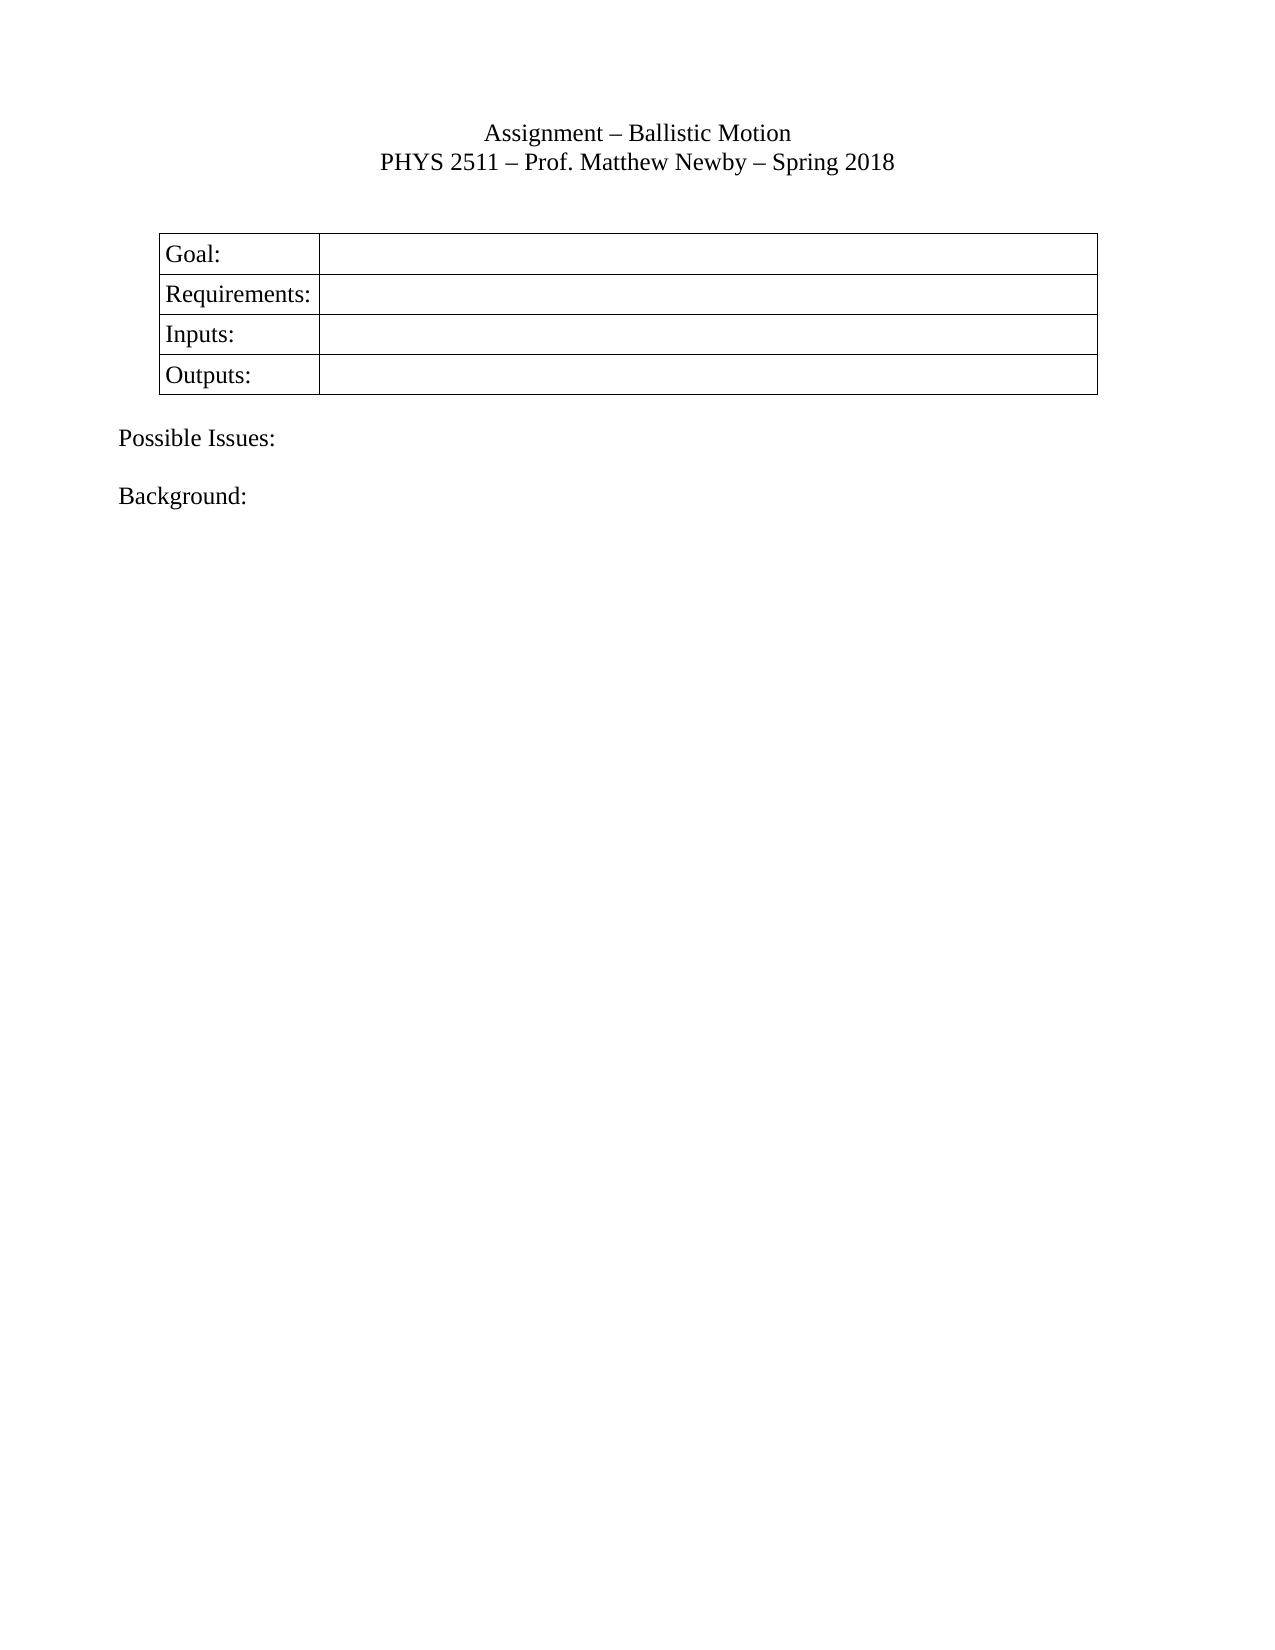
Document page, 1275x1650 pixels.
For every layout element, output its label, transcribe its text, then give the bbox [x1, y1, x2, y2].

table_header Goal: [160, 234, 319, 273]
table_cell Outputs: [160, 355, 319, 394]
text Background: [118, 481, 1157, 509]
table_cell Inputs: [160, 315, 319, 354]
table_cell [320, 315, 1097, 354]
table_cell [320, 355, 1097, 394]
text PHYS 2511 – Prof. Matthew Newby – Spring 2018 [118, 147, 1157, 176]
table_cell [320, 275, 1097, 314]
table_cell Requirements: [160, 275, 319, 314]
table_header [320, 234, 1097, 273]
text Assignment – Ballistic Motion [118, 118, 1157, 147]
text Possible Issues: [118, 423, 1157, 452]
